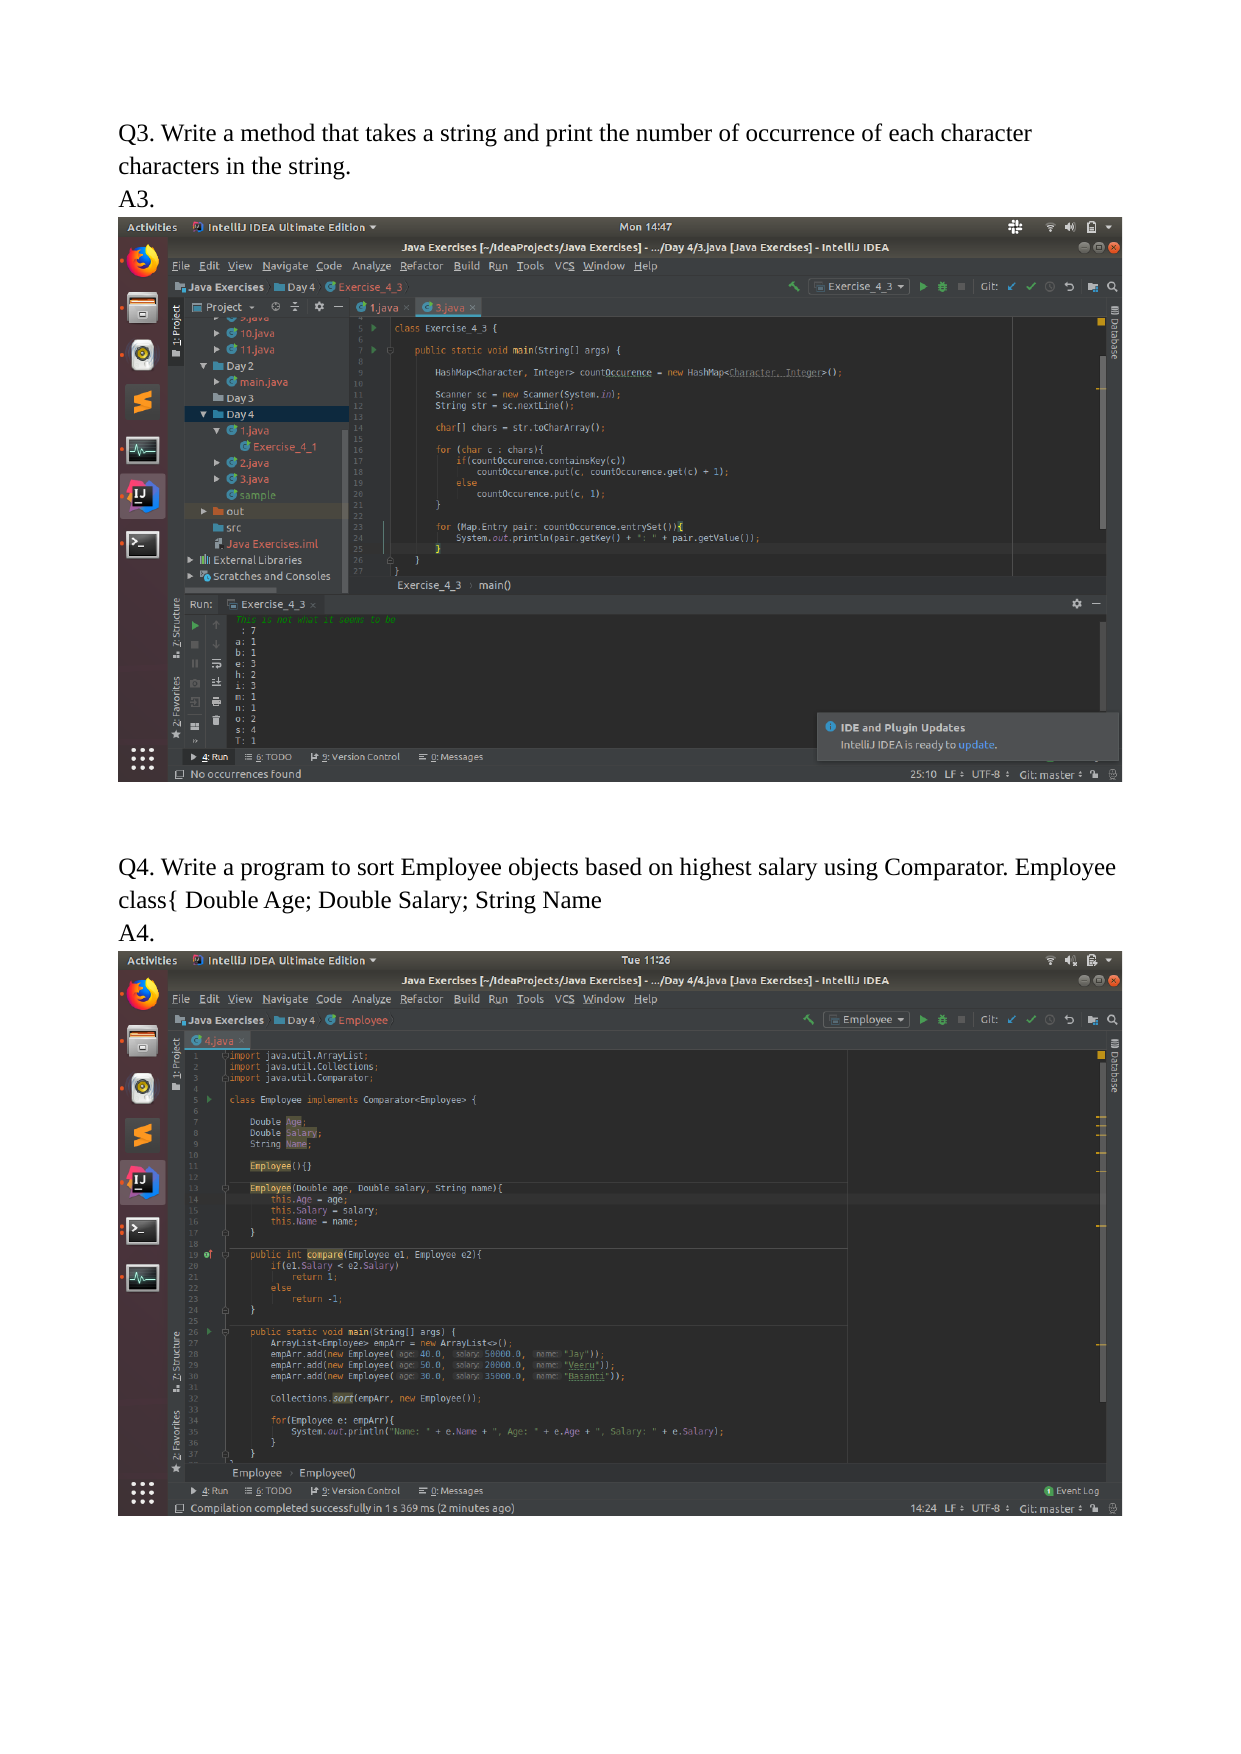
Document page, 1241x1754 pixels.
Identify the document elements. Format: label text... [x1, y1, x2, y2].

picture [118, 217, 1123, 782]
text A3. [118, 184, 1122, 213]
text Q4. Write a program to sort Employee objects based on highest salary using Comparator. Employee class{ Double Age; Double Salary; String Name [118, 852, 1122, 914]
text Q3. Write a method that takes a string and print the number of occurrence of each character characters in the string. [118, 118, 1122, 180]
text A4. [118, 918, 1122, 947]
picture [118, 951, 1123, 1516]
